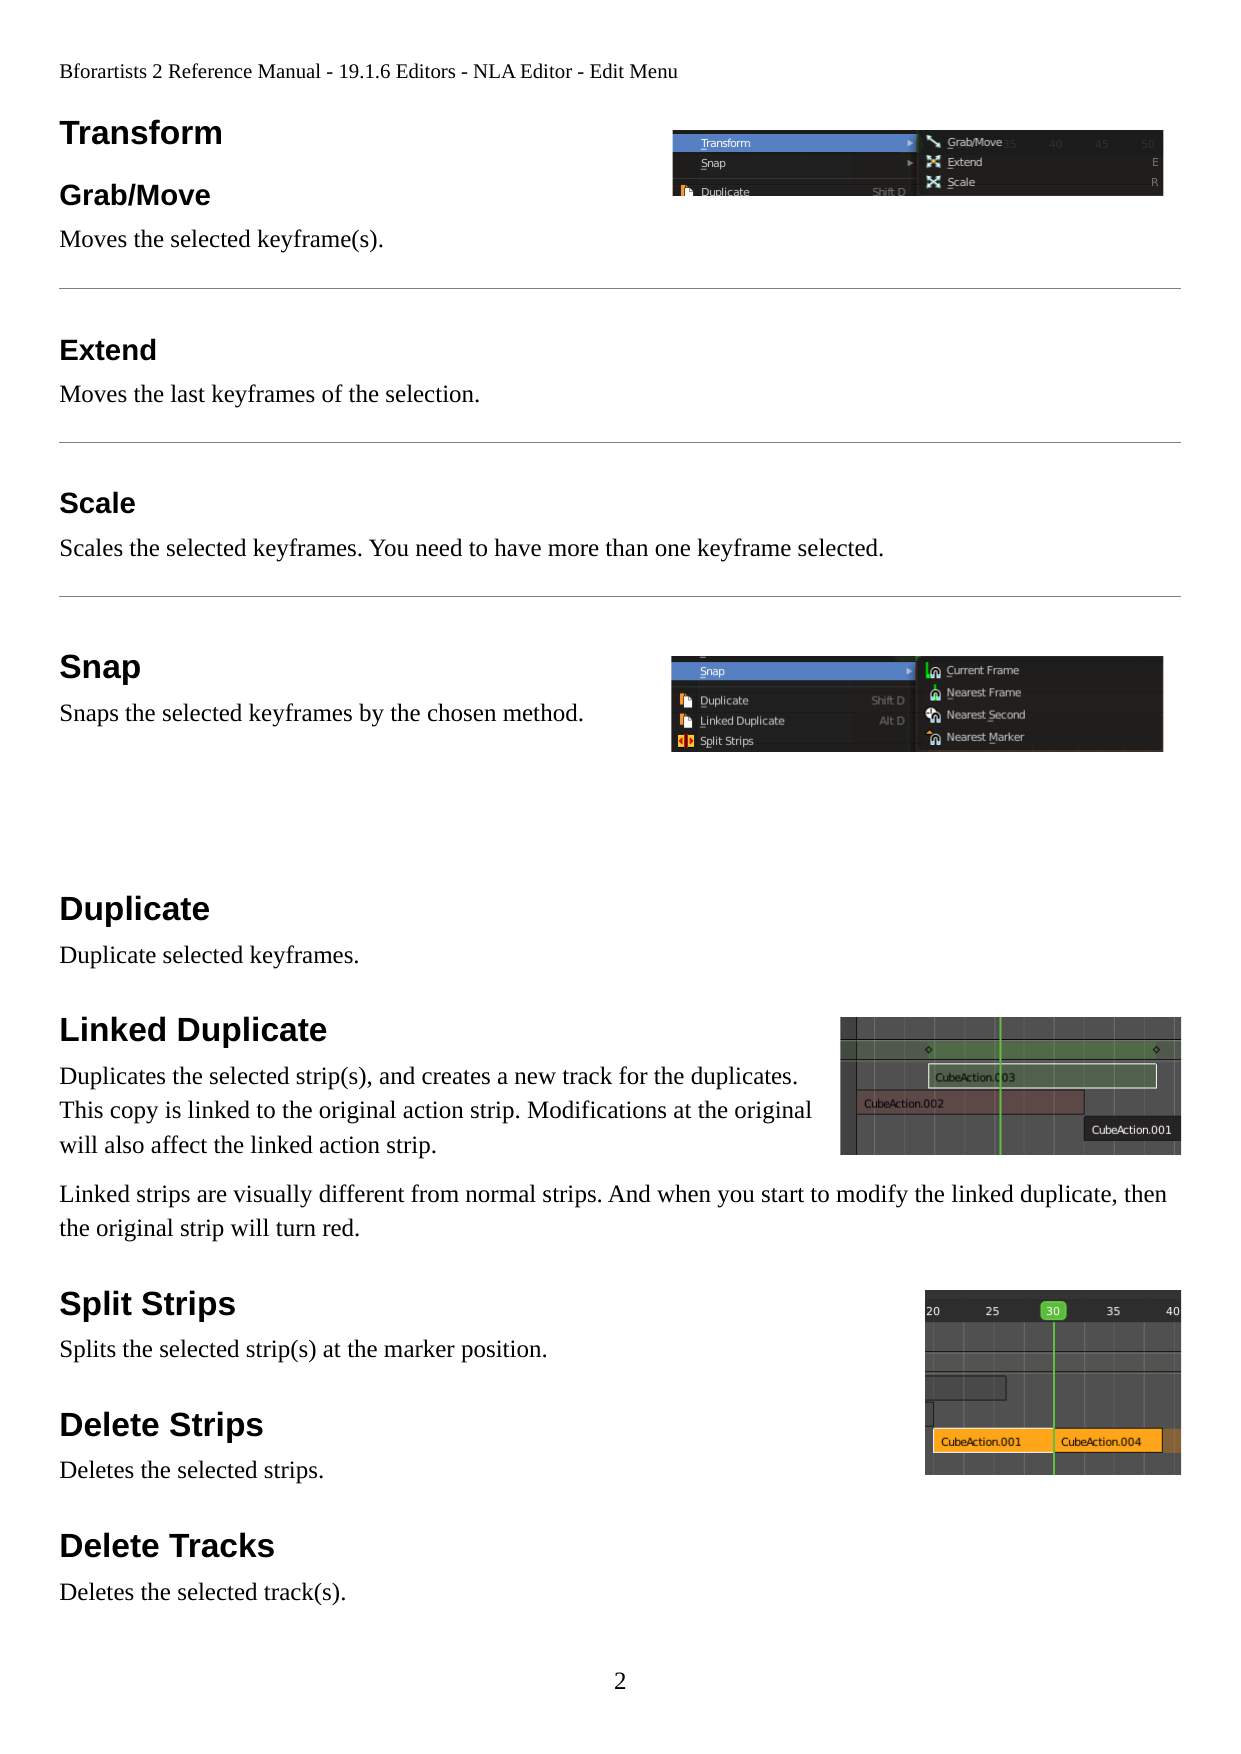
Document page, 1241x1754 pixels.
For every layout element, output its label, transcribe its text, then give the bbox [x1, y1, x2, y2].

subtitle Duplicate [59, 889, 1181, 927]
text Scales the selected keyframes. You need to have more than one keyframe selected. [59, 533, 1181, 561]
text Snaps the selected keyframes by the chosen method. [59, 698, 671, 727]
picture [671, 656, 1164, 752]
text Moves the selected keyframe(s). [59, 224, 1181, 253]
subtitle Split Strips [59, 1283, 1181, 1322]
text Duplicate selected keyframes. [59, 940, 1181, 969]
text Linked strips are visually different from normal strips. And when you start to modify the linked duplicate, then the original strip will turn red. [59, 1179, 1181, 1242]
text Deletes the selected track(s). [59, 1577, 1181, 1605]
subtitle Extend [59, 332, 1181, 366]
subtitle Snap [59, 647, 1181, 685]
text Duplicates the selected strip(s), and creates a new track for the duplicates. This copy is linked to the original action strip. Modifications at the original will also affect the linked action strip. [59, 1061, 1181, 1159]
subtitle Transform [59, 113, 1181, 151]
text Splits the selected strip(s) at the marker position. [59, 1334, 925, 1363]
subtitle Linked Duplicate [59, 1010, 1181, 1048]
picture [925, 1290, 1182, 1475]
subtitle Delete Tracks [59, 1526, 1181, 1564]
subtitle Delete Strips [59, 1404, 925, 1443]
picture [672, 130, 1164, 196]
text Deletes the selected strips. [59, 1456, 1181, 1484]
text Moves the last keyframes of the selection. [59, 379, 1181, 407]
subtitle Scale [59, 486, 1181, 520]
picture [840, 1017, 1182, 1155]
subtitle Grab/Move [59, 178, 1181, 212]
